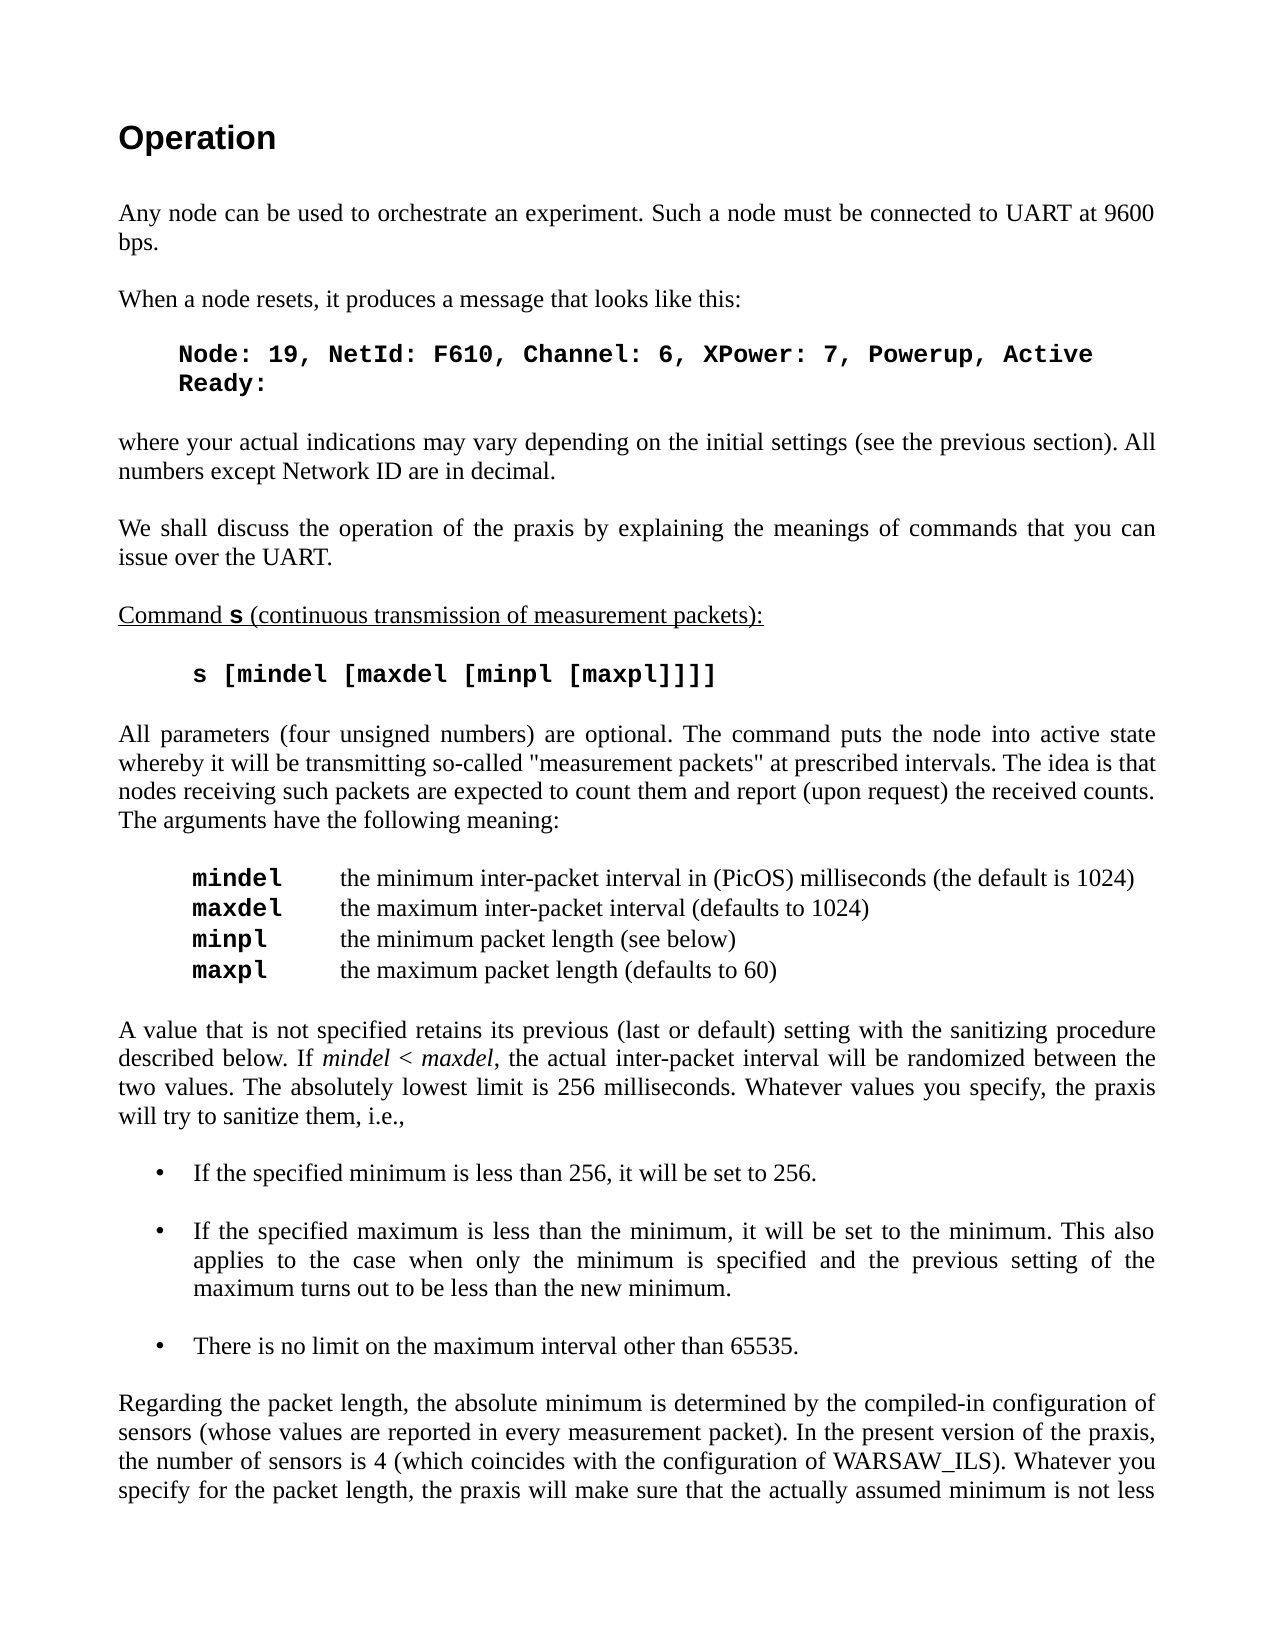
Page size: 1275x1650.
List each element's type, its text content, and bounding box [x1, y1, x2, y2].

text All parameters (four unsigned numbers) are optional. The command puts the node into active state whereby it will be transmitting so-called "measurement packets" at prescribed intervals. The idea is that nodes receiving such packets are expected to count them and report (upon request) the received counts. The arguments have the following meaning: [118, 719, 1157, 834]
text s [mindel [maxdel [minpl [maxpl]]]] [118, 659, 1157, 690]
text Command s (continuous transmission of measurement packets): [118, 600, 1157, 631]
text maxpl the maximum packet length (defaults to 60) [118, 955, 1157, 986]
text A value that is not specified retains its previous (last or default) setting with the sanitizing procedure described below. If mindel < maxdel, the actual inter-packet interval will be randomized between the two values. The absolutely lowest limit is 256 milliseconds. Whatever values you specify, the praxis will try to sanitize them, i.e., [118, 1015, 1157, 1130]
list If the specified minimum is less than 256, it will be set to 256. [156, 1158, 1157, 1187]
text We shall discuss the operation of the praxis by explaining the meanings of commands that you can issue over the UART. [118, 513, 1157, 571]
list There is no limit on the maximum interval other than 65535. [156, 1331, 1157, 1360]
text When a node resets, it produces a message that looks like this: [118, 284, 1157, 313]
text minpl the minimum packet length (see below) [118, 924, 1157, 955]
text Ready: [118, 370, 1157, 398]
text Regarding the packet length, the absolute minimum is determined by the compiled-in configuration of sensors (whose values are reported in every measurement packet). In the present version of the praxis, the number of sensors is 4 (which coincides with the configuration of WARSAW_ILS). Whatever you specify for the packet length, the praxis will make sure that the actually assumed minimum is not less [118, 1388, 1157, 1503]
text where your actual indications may vary depending on the initial settings (see the previous section). All numbers except Network ID are in decimal. [118, 427, 1157, 485]
text Any node can be used to orchestrate an experiment. Such a node must be connected to UART at 9600 bps. [118, 198, 1157, 256]
text maxdel the maximum inter-packet interval (defaults to 1024) [118, 893, 1157, 924]
list If the specified maximum is less than the minimum, it will be set to the minimum. This also applies to the case when only the minimum is specified and the previous setting of the maximum turns out to be less than the new minimum. [156, 1216, 1157, 1302]
subtitle Operation [118, 118, 1157, 157]
text Node: 19, NetId: F610, Channel: 6, XPower: 7, Powerup, Active [118, 342, 1157, 370]
text mindel the minimum inter-packet interval in (PicOS) milliseconds (the default is 1024) [118, 863, 1157, 893]
